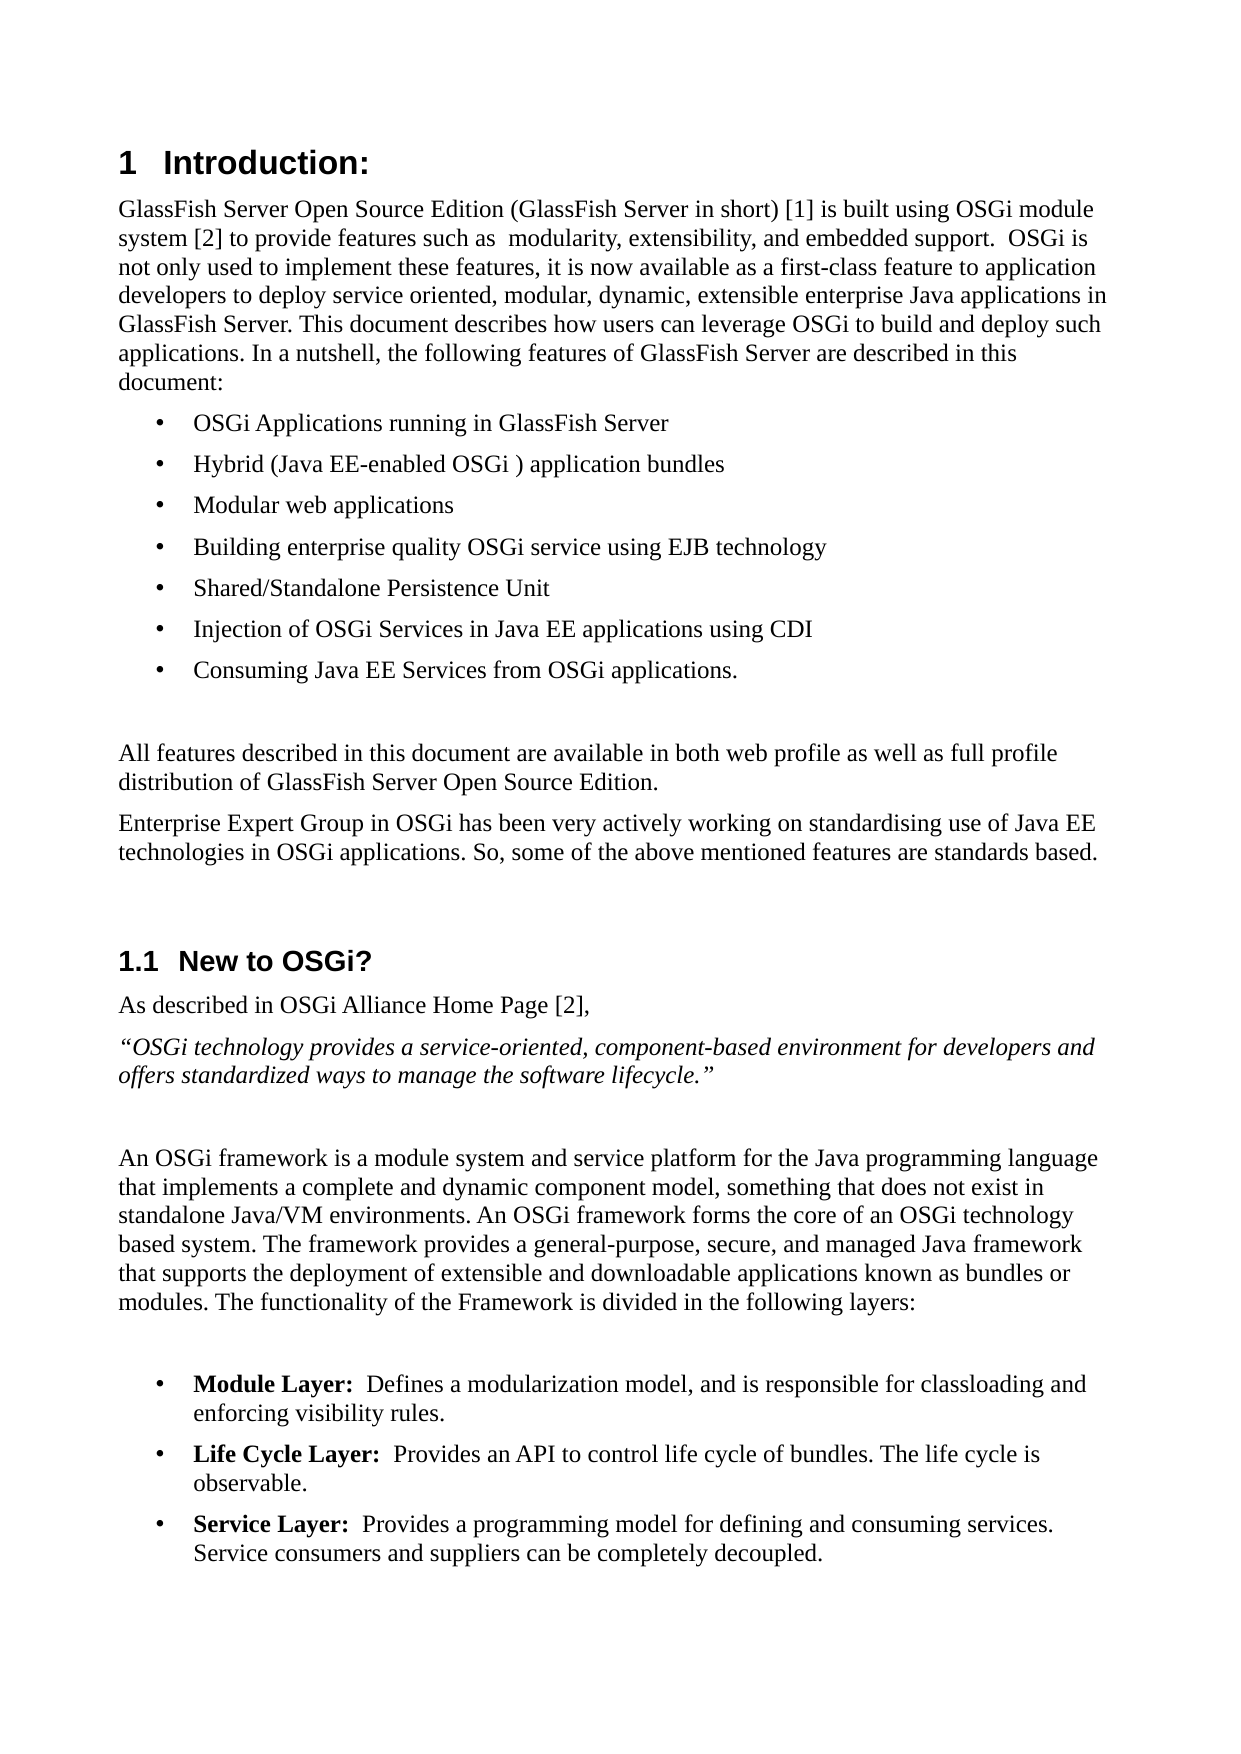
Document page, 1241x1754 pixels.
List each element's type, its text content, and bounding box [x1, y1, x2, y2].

list Hybrid (Java EE-enabled OSGi ) application bundles [156, 449, 1122, 478]
text GlassFish Server Open Source Edition (GlassFish Server in short) [1] is built using OSGi module system [2] to provide features such as modularity, extensibility, and embedded support. OSGi is not only used to implement these features, it is now available as a first-class feature to application developers to deploy service oriented, modular, dynamic, extensible enterprise Java applications in GlassFish Server. This document describes how users can leverage OSGi to build and deploy such applications. In a nutshell, the following features of GlassFish Server are described in this document: [118, 194, 1122, 396]
list Service Layer: Provides a programming model for defining and consuming services. Service consumers and suppliers can be completely decoupled. [156, 1509, 1122, 1567]
subtitle Introduction: [118, 143, 1122, 182]
list Modular web applications [156, 491, 1122, 519]
text Enterprise Expert Group in OSGi has been very actively working on standardising use of Java EE technologies in OSGi applications. So, some of the above mentioned features are standards based. [118, 808, 1122, 866]
list Building enterprise quality OSGi service using EJB technology [156, 532, 1122, 561]
list Life Cycle Layer: Provides an API to control life cycle of bundles. The life cycle is observable. [156, 1439, 1122, 1497]
text An OSGi framework is a module system and service platform for the Java programming language that implements a complete and dynamic component model, something that does not exist in standalone Java/VM environments. An OSGi framework forms the core of an OSGi technology based system. The framework provides a general-purpose, secure, and managed Java framework that supports the deployment of extensible and downloadable applications known as bundles or modules. The functionality of the Framework is divided in the following layers: [118, 1143, 1122, 1315]
subtitle New to OSGi? [118, 944, 1122, 978]
text As described in OSGi Alliance Home Page [2], [118, 990, 1122, 1019]
list OSGi Applications running in GlassFish Server [156, 408, 1122, 437]
list Consuming Java EE Services from OSGi applications. [156, 656, 1122, 684]
text All features described in this document are available in both web profile as well as full profile distribution of GlassFish Server Open Source Edition. [118, 738, 1122, 796]
list Shared/Standalone Persistence Unit [156, 573, 1122, 602]
list Injection of OSGi Services in Java EE applications using CDI [156, 614, 1122, 643]
list Module Layer: Defines a modularization model, and is responsible for classloading and enforcing visibility rules. [156, 1369, 1122, 1427]
text “OSGi technology provides a service-oriented, component-based environment for developers and offers standardized ways to manage the software lifecycle.” [118, 1032, 1122, 1089]
